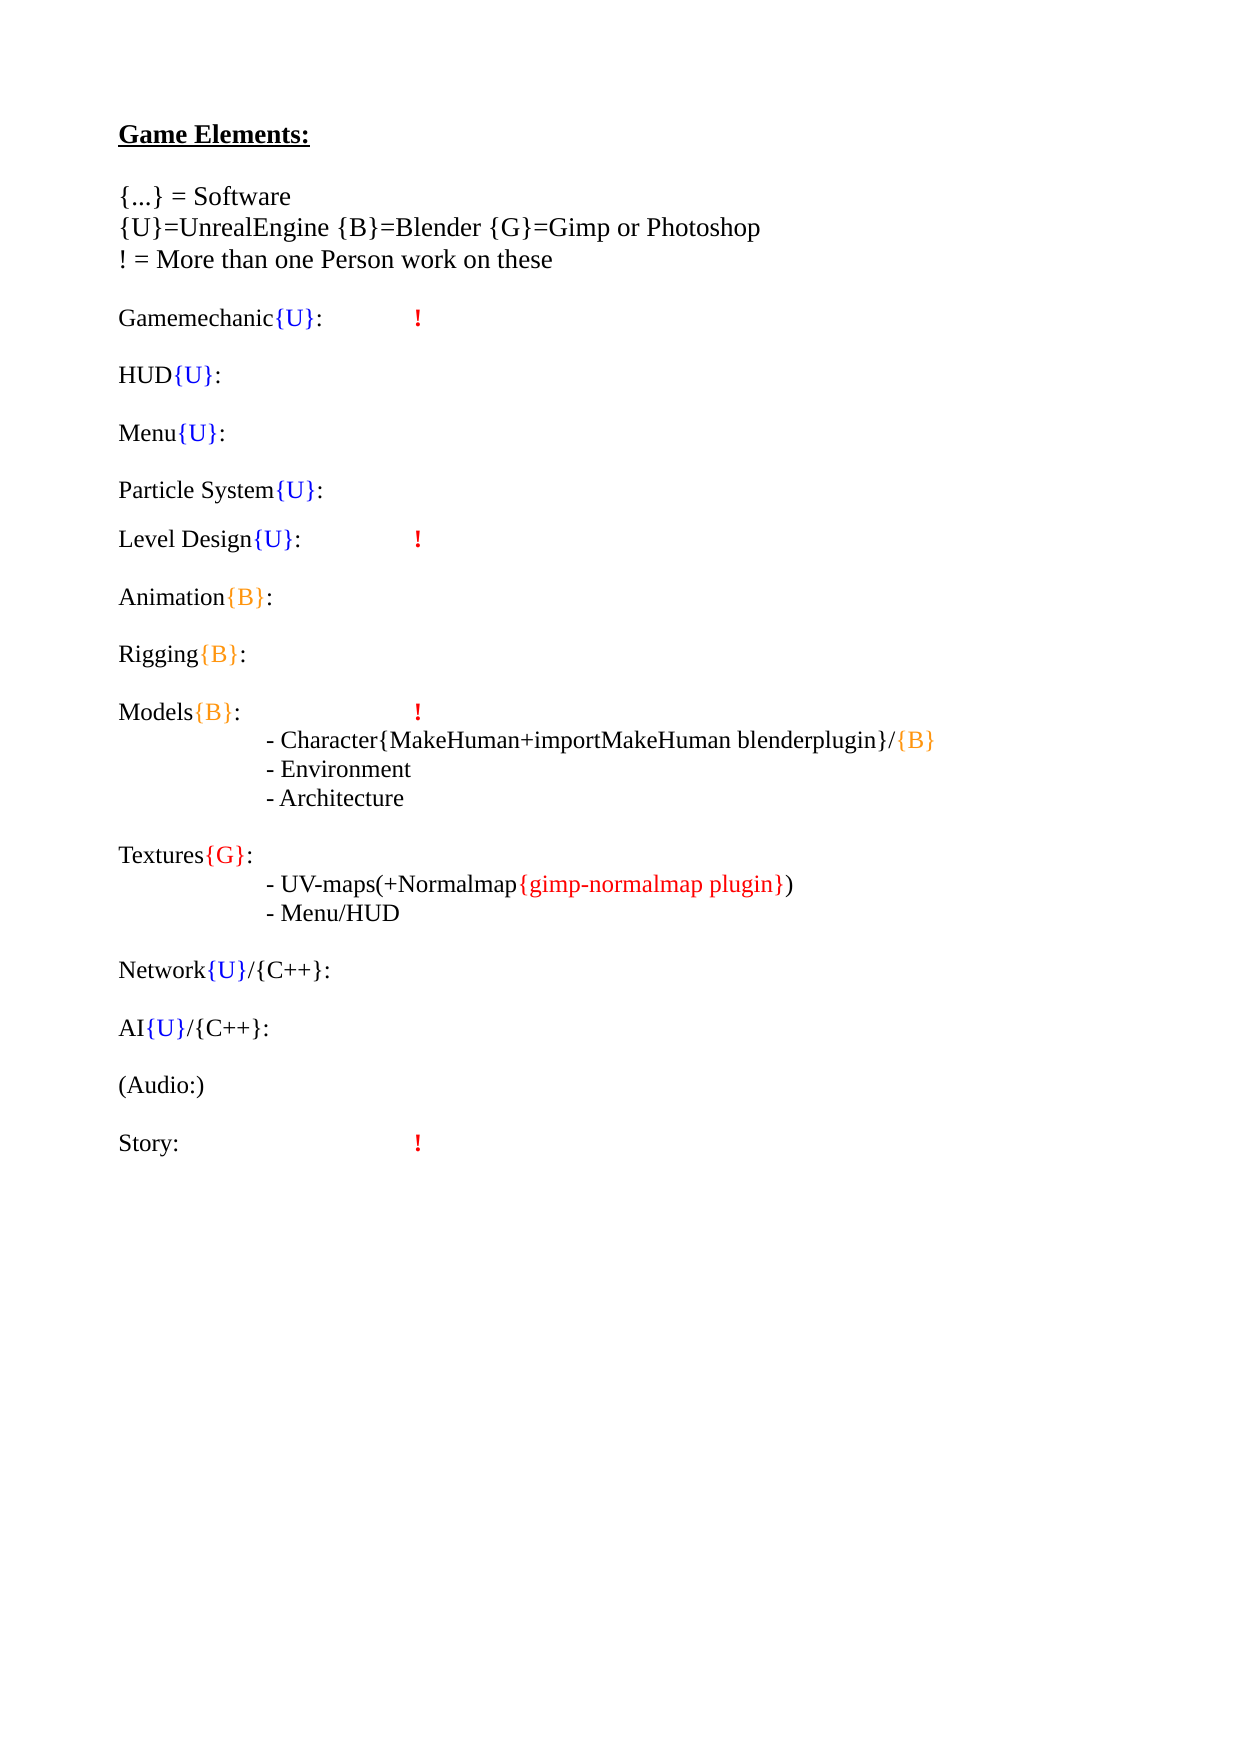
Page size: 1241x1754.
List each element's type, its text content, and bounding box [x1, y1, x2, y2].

text ! = More than one Person work on these [118, 243, 1122, 274]
text HUD{U}: [118, 360, 1122, 389]
text Gamemechanic{U}: ! [118, 303, 1122, 331]
text Textures{G}: [118, 840, 1122, 869]
text Animation{B}: [118, 582, 1122, 610]
text Game Elements: [118, 118, 1122, 149]
text AI{U}/{C++}: [118, 1013, 1122, 1042]
text Particle System{U}: [118, 475, 1122, 504]
text - Character{MakeHuman+importMakeHuman blenderplugin}/{B} [118, 725, 1122, 754]
text - Environment [118, 754, 1122, 783]
text {...} = Software [118, 180, 1122, 212]
text Rigging{B}: [118, 639, 1122, 668]
text (Audio:) [118, 1070, 1122, 1099]
text Menu{U}: [118, 418, 1122, 446]
text Level Design{U}: ! [118, 524, 1122, 553]
text Story: ! [118, 1128, 1122, 1157]
text - Architecture [118, 783, 1122, 812]
text {U}=UnrealEngine {B}=Blender {G}=Gimp or Photoshop [118, 212, 1122, 243]
text Network{U}/{C++}: [118, 955, 1122, 984]
text - Menu/HUD [118, 898, 1122, 927]
text - UV-maps(+Normalmap{gimp-normalmap plugin}) [118, 869, 1122, 898]
text Models{B}: ! [118, 697, 1122, 725]
